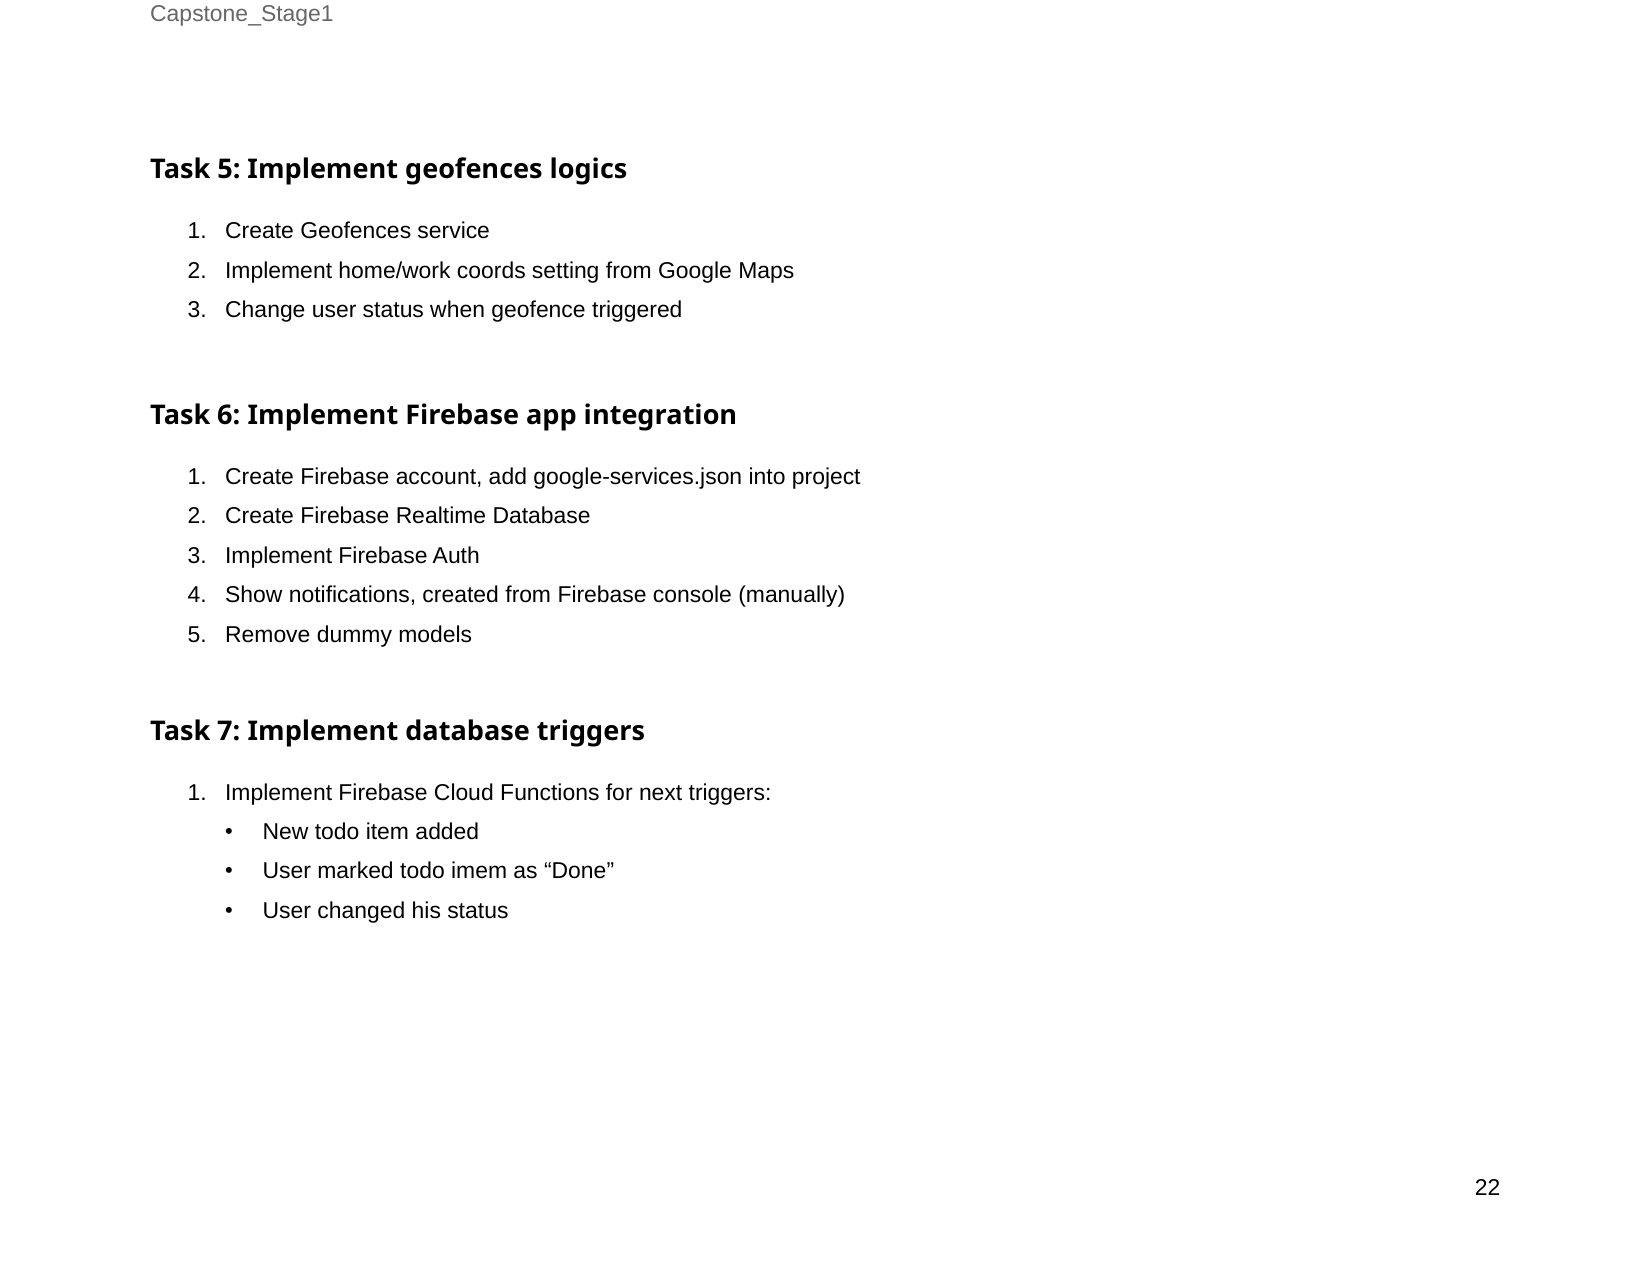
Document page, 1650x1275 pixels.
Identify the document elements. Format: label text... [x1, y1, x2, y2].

subtitle Task 5: Implement geofences logics [150, 150, 1500, 187]
list Implement home/work coords setting from Google Maps [187, 257, 1500, 283]
subtitle Task 6: Implement Firebase app integration [150, 396, 1500, 433]
list Change user status when geofence triggered [187, 296, 1500, 322]
list New todo item added [225, 818, 1500, 844]
list Create Firebase Realtime Database [187, 502, 1500, 529]
list Implement Firebase Cloud Functions for next triggers: [187, 778, 1500, 805]
list Create Firebase account, add google-services.json into project [187, 463, 1500, 489]
list Create Geofences service [187, 217, 1500, 243]
list User marked todo imem as “Done” [225, 857, 1500, 884]
list Remove dummy models [187, 621, 1500, 647]
list User changed his status [225, 897, 1500, 923]
subtitle Task 7: Implement database triggers [150, 711, 1500, 748]
list Implement Firebase Auth [187, 542, 1500, 568]
list Show notifications, created from Firebase console (manually) [187, 581, 1500, 608]
